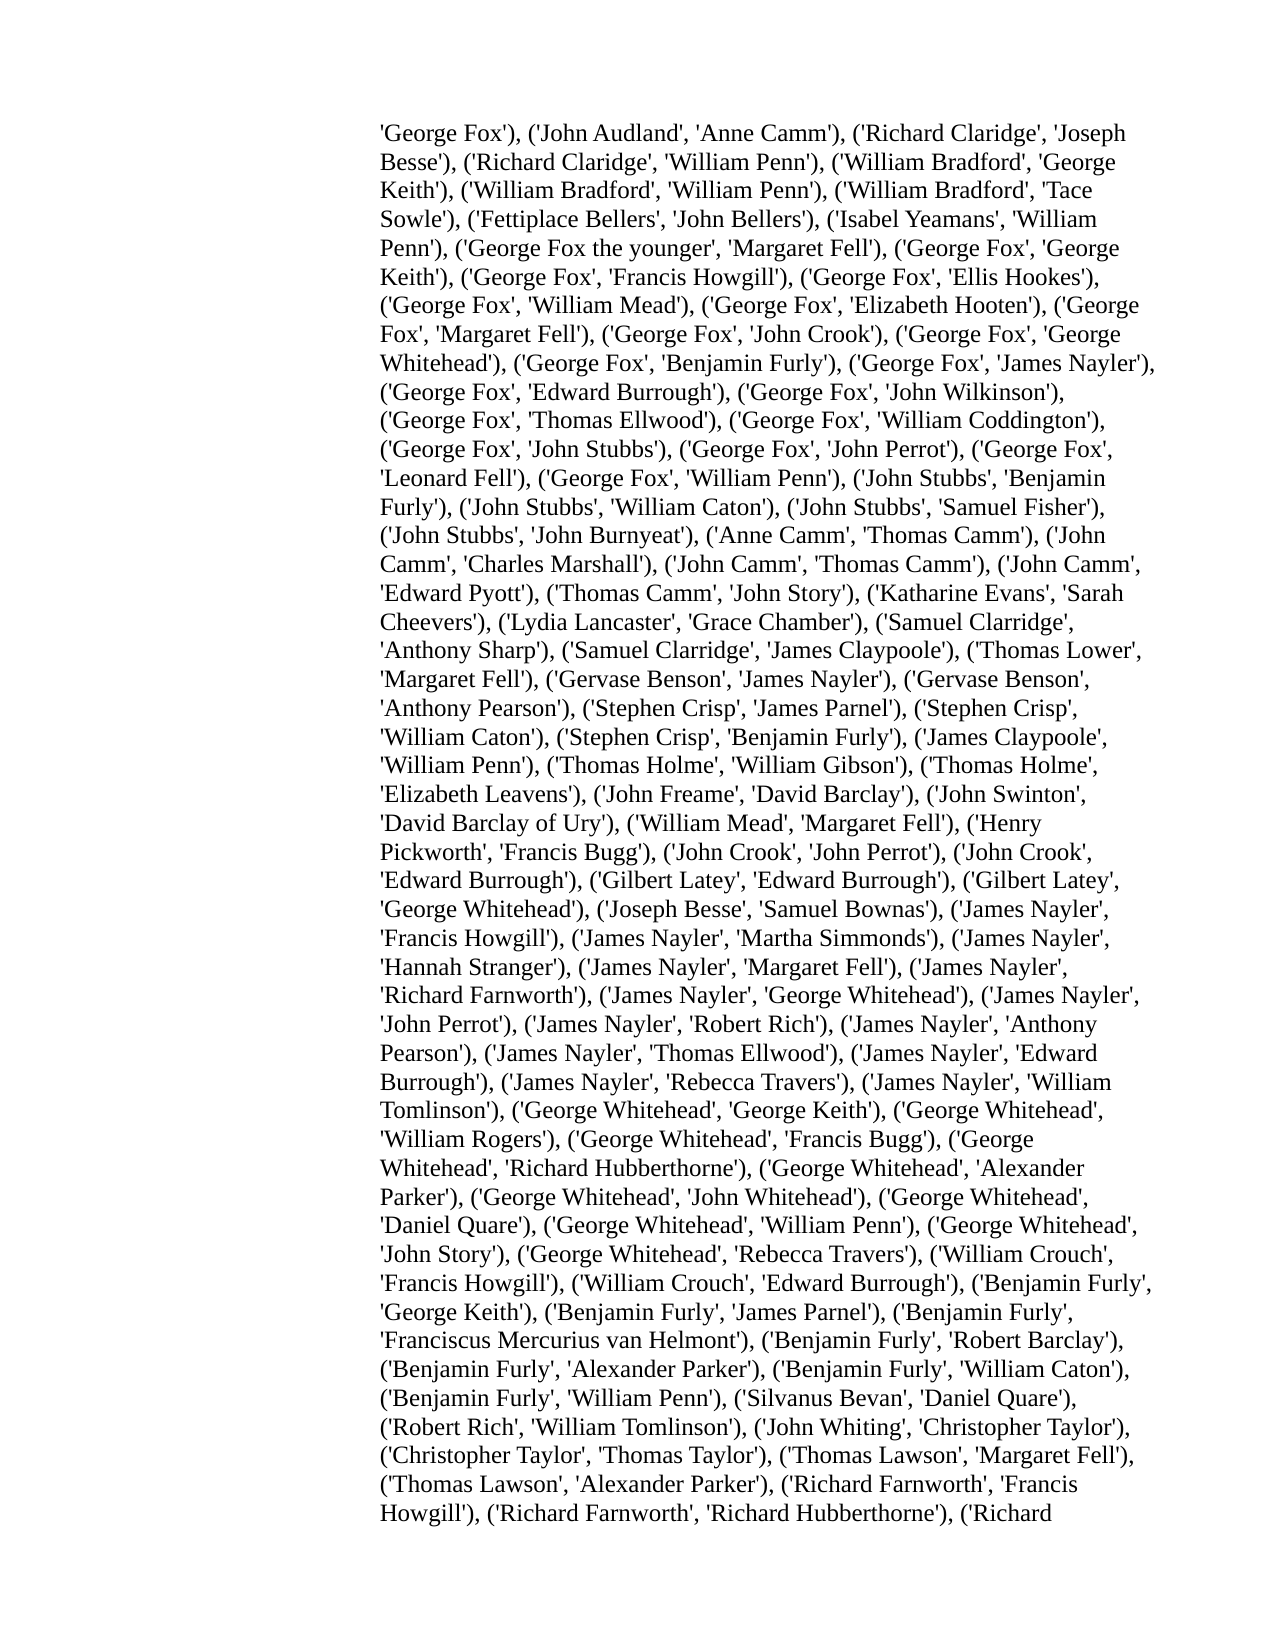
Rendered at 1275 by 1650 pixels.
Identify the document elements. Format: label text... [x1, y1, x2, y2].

list Edges in the graph [('Joseph Wyeth', 'Thomas Ellwood'), ('Alexander Skene of Newtyle', 'Lilias Skene'), ('James Logan', 'Peter Collinson'), ('James Logan', 'John Bartram'), ('James Logan', 'William Penn'), ('James Logan', 'David Lloyd'), ('Dorcas Erbery', 'James Nayler'), ('William Mucklow', 'George Fox'), ('Thomas Salthouse', 'George Fox'), ('Thomas Salthouse', 'Margaret Fell'), ('William Dewsbury', 'Edward Burrough'), ('William Dewsbury', 'George Fox'), ('William Dewsbury', 'John Crook'), ('John Audland', 'John Camm'), ('John Audland', 'Francis Howgill'), ('John Audland', 'Edward Pyott'), ('John Audland', 'Charles Marshall'), ('John Audland', 'George Fox'), ('John Audland', 'Anne Camm'), ('Richard Claridge', 'Joseph Besse'), ('Richard Claridge', 'William Penn'), ('William Bradford', 'George Keith'), ('William Bradford', 'William Penn'), ('William Bradford', 'Tace Sowle'), ('Fettiplace Bellers', 'John Bellers'), ('Isabel Yeamans', 'William Penn'), ('George Fox the younger', 'Margaret Fell'), ('George Fox', 'George Keith'), ('George Fox', 'Francis Howgill'), ('George Fox', 'Ellis Hookes'), ('George Fox', 'William Mead'), ('George Fox', 'Elizabeth Hooten'), ('George Fox', 'Margaret Fell'), ('George Fox', 'John Crook'), ('George Fox', 'George Whitehead'), ('George Fox', 'Benjamin Furly'), ('George Fox', 'James Nayler'), ('George Fox', 'Edward Burrough'), ('George Fox', 'John Wilkinson'), ('George Fox', 'Thomas Ellwood'), ('George Fox', 'William Coddington'), ('George Fox', 'John Stubbs'), ('George Fox', 'John Perrot'), ('George Fox', 'Leonard Fell'), ('George Fox', 'William Penn'), ('John Stubbs', 'Benjamin Furly'), ('John Stubbs', 'William Caton'), ('John Stubbs', 'Samuel Fisher'), ('John Stubbs', 'John Burnyeat'), ('Anne Camm', 'Thomas Camm'), ('John Camm', 'Charles Marshall'), ('John Camm', 'Thomas Camm'), ('John Camm', 'Edward Pyott'), ('Thomas Camm', 'John Story'), ('Katharine Evans', 'Sarah Cheevers'), ('Lydia Lancaster', 'Grace Chamber'), ('Samuel Clarridge', 'Anthony Sharp'), ('Samuel Clarridge', 'James Claypoole'), ('Thomas Lower', 'Margaret Fell'), ('Gervase Benson', 'James Nayler'), ('Gervase Benson', 'Anthony Pearson'), ('Stephen Crisp', 'James Parnel'), ('Stephen Crisp', 'William Caton'), ('Stephen Crisp', 'Benjamin Furly'), ('James Claypoole', 'William Penn'), ('Thomas Holme', 'William Gibson'), ('Thomas Holme', 'Elizabeth Leavens'), ('John Freame', 'David Barclay'), ('John Swinton', 'David Barclay of Ury'), ('William Mead', 'Margaret Fell'), ('Henry Pickworth', 'Francis Bugg'), ('John Crook', 'John Perrot'), ('John Crook', 'Edward Burrough'), ('Gilbert Latey', 'Edward Burrough'), ('Gilbert Latey', 'George Whitehead'), ('Joseph Besse', 'Samuel Bownas'), ('James Nayler', 'Francis Howgill'), ('James Nayler', 'Martha Simmonds'), ('James Nayler', 'Hannah Stranger'), ('James Nayler', 'Margaret Fell'), ('James Nayler', 'Richard Farnworth'), ('James Nayler', 'George Whitehead'), ('James Nayler', 'John Perrot'), ('James Nayler', 'Robert Rich'), ('James Nayler', 'Anthony Pearson'), ('James Nayler', 'Thomas Ellwood'), ('James Nayler', 'Edward Burrough'), ('James Nayler', 'Rebecca Travers'), ('James Nayler', 'William Tomlinson'), ('George Whitehead', 'George Keith'), ('George Whitehead', 'William Rogers'), ('George Whitehead', 'Francis Bugg'), ('George Whitehead', 'Richard Hubberthorne'), ('George Whitehead', 'Alexander Parker'), ('George Whitehead', 'John Whitehead'), ('George Whitehead', 'Daniel Quare'), ('George Whitehead', 'William Penn'), ('George Whitehead', 'John Story'), ('George Whitehead', 'Rebecca Travers'), ('William Crouch', 'Francis Howgill'), ('William Crouch', 'Edward Burrough'), ('Benjamin Furly', 'George Keith'), ('Benjamin Furly', 'James Parnel'), ('Benjamin Furly', 'Franciscus Mercurius van Helmont'), ('Benjamin Furly', 'Robert Barclay'), ('Benjamin Furly', 'Alexander Parker'), ('Benjamin Furly', 'William Caton'), ('Benjamin Furly', 'William Penn'), ('Silvanus Bevan', 'Daniel Quare'), ('Robert Rich', 'William Tomlinson'), ('John Whiting', 'Christopher Taylor'), ('Christopher Taylor', 'Thomas Taylor'), ('Thomas Lawson', 'Margaret Fell'), ('Thomas Lawson', 'Alexander Parker'), ('Richard Farnworth', 'Francis Howgill'), ('Richard Farnworth', 'Richard Hubberthorne'), ('Richard Farnworth', 'John Perrot'), ('Richard Farnworth', 'Margaret Fell'), ('Richard Farnworth', 'Anthony Pearson'), ('Richard Vickris', 'George Bishop'), ('Robert Barclay', 'George Keith'), ('Robert Barclay', 'David Barclay of Ury'), ('Jane Sowle', 'Tace Sowle'), ('Tace Sowle', 'William Penn'), ('Margaret Fell', 'William Caton'), ('Margaret Fell', 'William Penn'), ('Margaret Fell', 'Alexander Parker'), ('Margaret Fell', 'Elizabeth Leavens'), ('Margaret Fell', 'Anthony Pearson'), ('Thomas Curtis', 'Anthony Sharp'), ('Thomas Curtis', 'Mary Penington'), ('Thomas Curtis', 'Thomas Ellwood'), ('Thomas Curtis', 'William Simpson'), ('Thomas Curtis', 'John Story'), ('Alice Curwen', 'Rebecca Travers'), ('Alexander Parker', 'John Wilkinson'), ('Alexander Parker', 'Sir Charles Wager'), ('John Wilkinson', 'Charles Marshall'), ('John Wilkinson', 'Solomon Eccles'), ('John Wilkinson', 'John Story'), ('Thomas Aldam', 'Anthony Pearson'), ('Sir Charles Wager', 'Lewis Morris'), ('George Keith', 'Anne Conway Viscountess Conway and Killultagh'), ('George Keith', 'Franciscus Mercurius van Helmont'), ('George Keith', 'William Penn'), ('Peter Collinson', 'John Bartram'), ('William Caton', 'William Ames'), ('Francis Howgill', 'Martha Simmonds'), ('Francis Howgill', 'Edward Burrough'), ('William Rogers', 'Thomas Ellwood'), ('Isaac Norris', 'William Penn'), ('Anthony Sharp', 'William Edmundson'), ('Mary Fisher', 'John Perrot'), ('Mary Fisher', 'Mary Prince'), ('Sarah Gibbons', 'Dorothy Waugh'), ('Humphrey Norton', 'John Rous'), ('Gideon Wanton', 'John Wanton'), ('Mary Prince', 'John Perrot'), ('Edward Haistwell', 'William Penn'), ('John ap John', 'John Burnyeat'), ('Solomon Eccles', 'John Story'), ('John Burnyeat', 'William Edmundson'), ('John Burnyeat', 'William Penn'), ('Edward Burrough', 'John Perrot'), ('Edward Burrough', 'Thomas Ellwood'), ('Rebecca Travers', 'William Penn'), ('John Penington', 'Mary Penington'), ('Mary Penington', 'William Penn'), ('Mary Penington', 'Thomas Ellwood'), ('Humphrey Woolrich', 'Mary Pennyman'), ('William Penn', 'Thomas Story'), ('William Penn', 'David Lloyd'), ('Martha Simmonds', 'Hannah Stranger'), ('John Story', 'Thomas Ellwood')] [342, 118, 1157, 1527]
